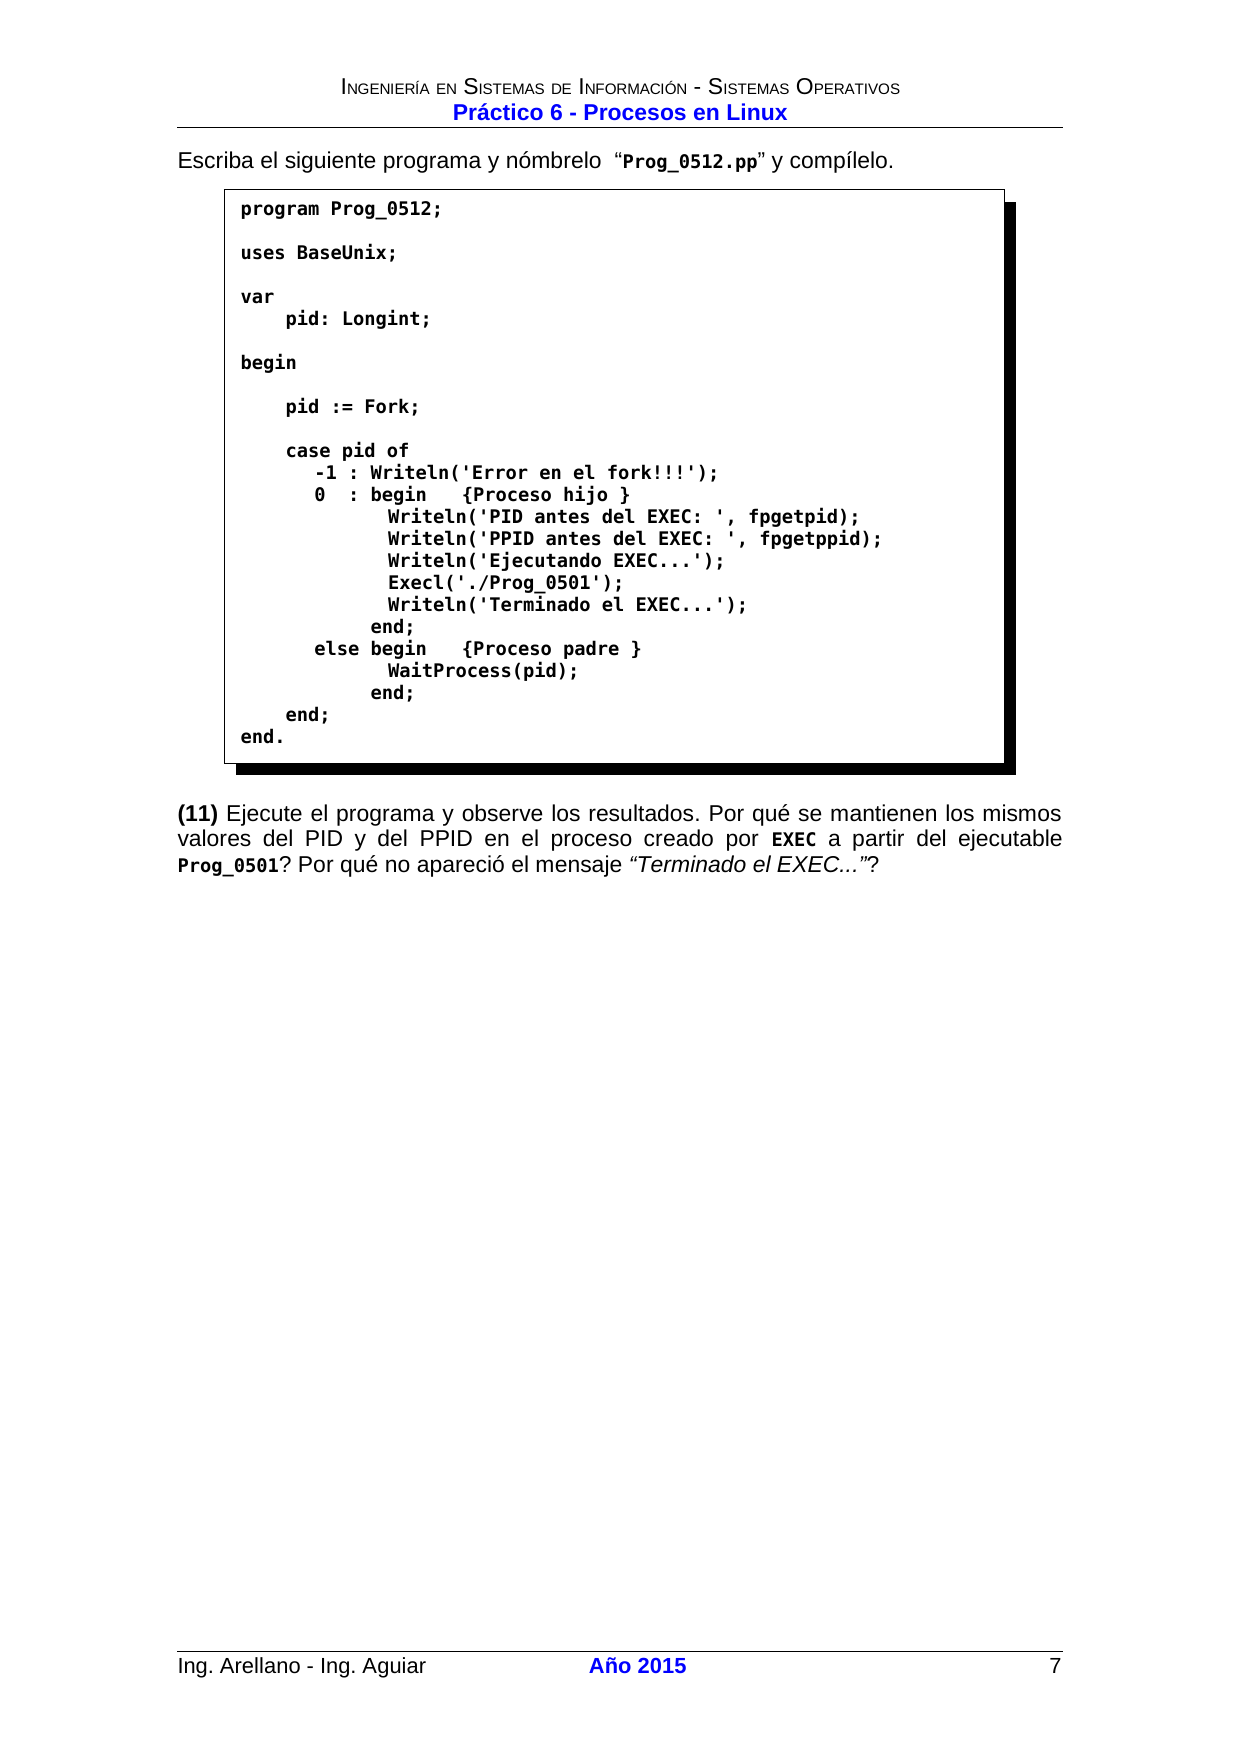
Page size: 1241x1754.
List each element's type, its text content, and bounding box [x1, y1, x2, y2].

text var [240, 286, 987, 308]
text begin [240, 352, 987, 374]
text Writeln('PPID antes del EXEC: ', fpgetppid); [240, 528, 987, 550]
text Escriba el siguiente programa y nómbrelo “Prog_0512.pp” y compílelo. [177, 148, 1063, 173]
text -1 : Writeln('Error en el fork!!!'); [240, 462, 987, 484]
text WaitProcess(pid); [240, 660, 987, 682]
text pid := Fork; [240, 396, 987, 418]
text Writeln('PID antes del EXEC: ', fpgetpid); [240, 506, 987, 528]
text (11) Ejecute el programa y observe los resultados. Por qué se mantienen los mismos valores del PID y del PPID en el proceso creado por EXEC a partir del ejecutable Prog_0501? Por qué no apareció el mensaje “Terminado el EXEC...”? [177, 801, 1063, 877]
text 0 : begin {Proceso hijo } [240, 484, 987, 506]
text end; [240, 616, 987, 638]
text Execl('./Prog_0501'); [240, 572, 987, 594]
text end. [240, 726, 987, 748]
text Writeln('Terminado el EXEC...'); [240, 594, 987, 616]
text case pid of [240, 440, 987, 462]
text end; [240, 704, 987, 726]
text else begin {Proceso padre } [240, 638, 987, 660]
text end; [240, 682, 987, 704]
text program Prog_0512; [240, 198, 987, 220]
text Writeln('Ejecutando EXEC...'); [240, 550, 987, 572]
text uses BaseUnix; [240, 242, 987, 264]
text pid: Longint; [240, 308, 987, 330]
